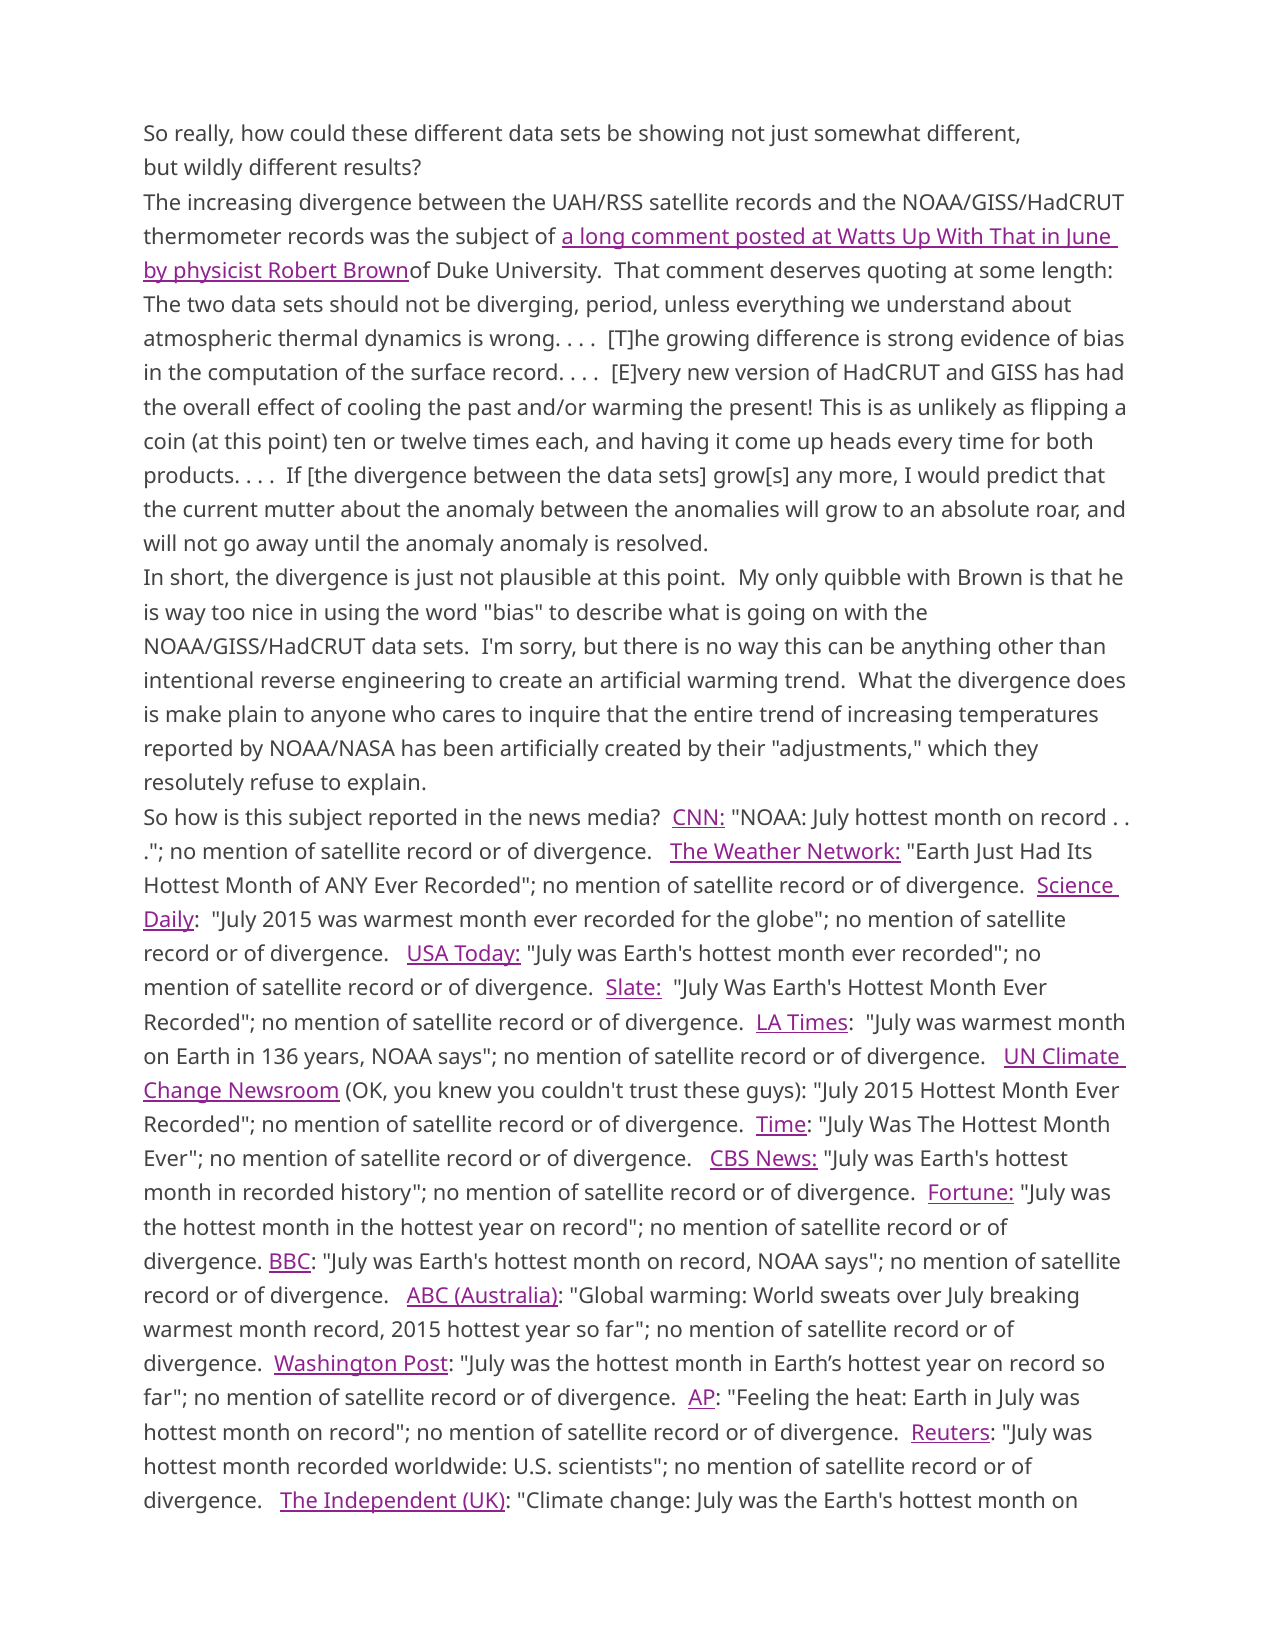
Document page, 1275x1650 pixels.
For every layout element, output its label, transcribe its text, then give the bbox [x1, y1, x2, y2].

text The two data sets should not be diverging, period, unless everything we understand about atmospheric thermal dynamics is wrong. . . . [T]he growing difference is strong evidence of bias in the computation of the surface record. . . . [E]very new version of HadCRUT and GISS has had the overall effect of cooling the past and/or warming the present! This is as unlikely as flipping a coin (at this point) ten or twelve times each, and having it come up heads every time for both products. . . . If [the divergence between the data sets] grow[s] any more, I would predict that the current mutter about the anomaly between the anomalies will grow to an absolute roar, and will not go away until the anomaly anomaly is resolved. [143, 289, 1132, 558]
text So how is this subject reported in the news media? CNN: "NOAA: July hottest month on record . . ."; no mention of satellite record or of divergence. The Weather Network: "Earth Just Had Its Hottest Month of ANY Ever Recorded"; no mention of satellite record or of divergence. Science Daily: "July 2015 was warmest month ever recorded for the globe"; no mention of satellite record or of divergence. USA Today: "July was Earth's hottest month ever recorded"; no mention of satellite record or of divergence. Slate: "July Was Earth's Hottest Month Ever Recorded"; no mention of satellite record or of divergence. LA Times: "July was warmest month on Earth in 136 years, NOAA says"; no mention of satellite record or of divergence. UN Climate Change Newsroom (OK, you knew you couldn't trust these guys): "July 2015 Hottest Month Ever Recorded"; no mention of satellite record or of divergence. Time: "July Was The Hottest Month Ever"; no mention of satellite record or of divergence. CBS News: "July was Earth's hottest month in recorded history"; no mention of satellite record or of divergence. Fortune: "July was the hottest month in the hottest year on record"; no mention of satellite record or of divergence. BBC: "July was Earth's hottest month on record, NOAA says"; no mention of satellite record or of divergence. ABC (Australia): "Global warming: World sweats over July breaking warmest month record, 2015 hottest year so far"; no mention of satellite record or of divergence. Washington Post: "July was the hottest month in Earth’s hottest year on record so far"; no mention of satellite record or of divergence. AP: "Feeling the heat: Earth in July was hottest month on record"; no mention of satellite record or of divergence. Reuters: "July was hottest month recorded worldwide: U.S. scientists"; no mention of satellite record or of divergence. The Independent (UK): "Climate change: July was the Earth's hottest month on [143, 801, 1132, 1514]
text The increasing divergence between the UAH/RSS satellite records and the NOAA/GISS/HadCRUT thermometer records was the subject of a long comment posted at Watts Up With That in June by physicist Robert Brownof Duke University. That comment deserves quoting at some length: [143, 186, 1132, 284]
text In short, the divergence is just not plausible at this point. My only quibble with Brown is that he is way too nice in using the word "bias" to describe what is going on with the NOAA/GISS/HadCRUT data sets. I'm sorry, but there is no way this can be anything other than intentional reverse engineering to create an artificial warming trend. What the divergence does is make plain to anyone who cares to inquire that the entire trend of increasing temperatures reported by NOAA/NASA has been artificially created by their "adjustments," which they resolutely refuse to explain. [143, 562, 1132, 797]
text So really, how could these different data sets be showing not just somewhat different, but wildly different results? [143, 118, 1132, 182]
